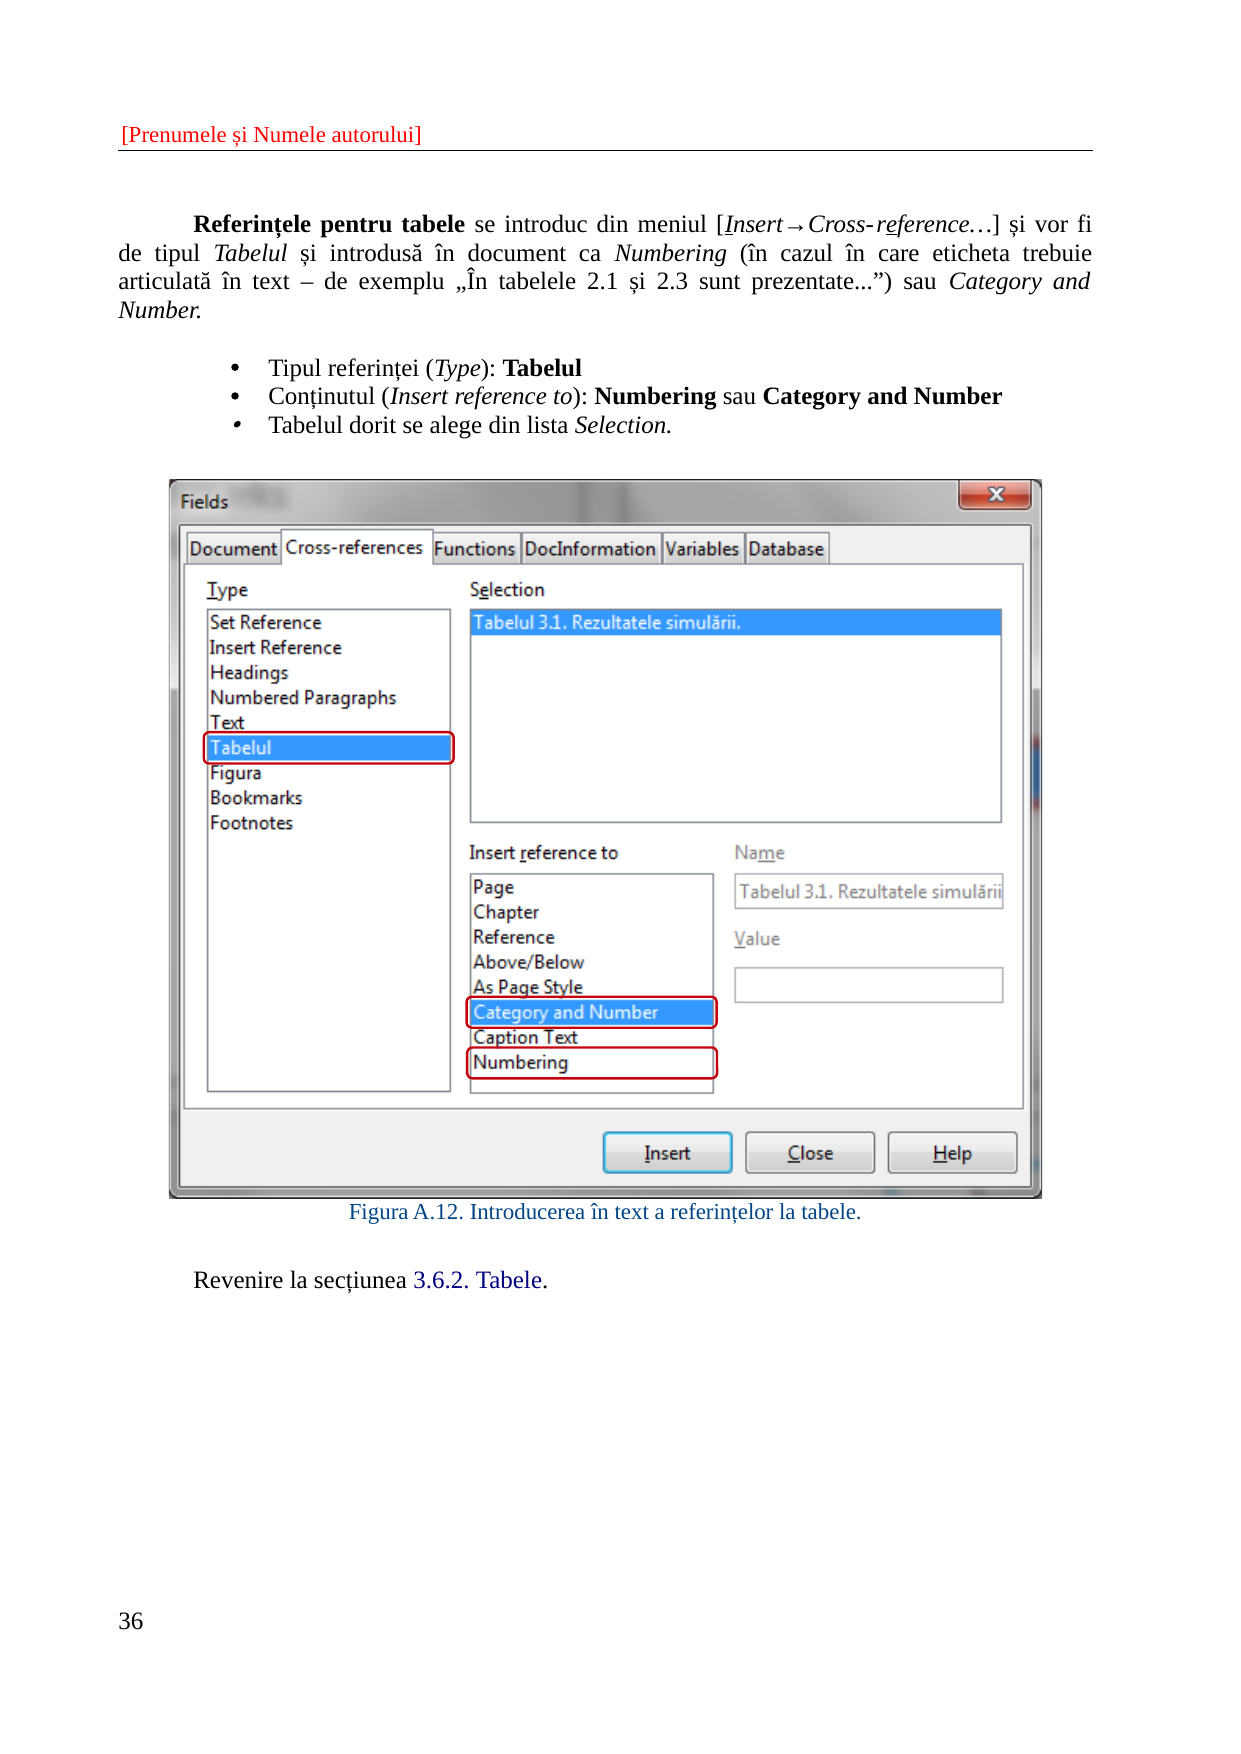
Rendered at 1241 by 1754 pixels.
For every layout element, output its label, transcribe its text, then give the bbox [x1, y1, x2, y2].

text Revenire la secțiunea 3.7.2. Tabele. [118, 1265, 1093, 1294]
text Figura A.12. Introducerea în text a referințelor la tabele. [118, 479, 1092, 1224]
list Tipul referinței (Type): Tabelul [231, 353, 1093, 381]
text Referințele pentru tabele se introduc din meniul [Insert→Cross‑reference…] și vor fi de tipul Tabelul și introdusă în document ca Numbering (în cazul în care eticheta trebuie articulată în text – de exemplu „În tabelele 2.1 și 2.3 sunt prezentate...”) sau Category and Number. [118, 209, 1093, 324]
list Conținutul (Insert reference to): Numbering sau Category and Number [231, 381, 1093, 410]
list Tabelul dorit se alege din lista Selection. [231, 410, 1093, 439]
picture [168, 479, 1043, 1199]
